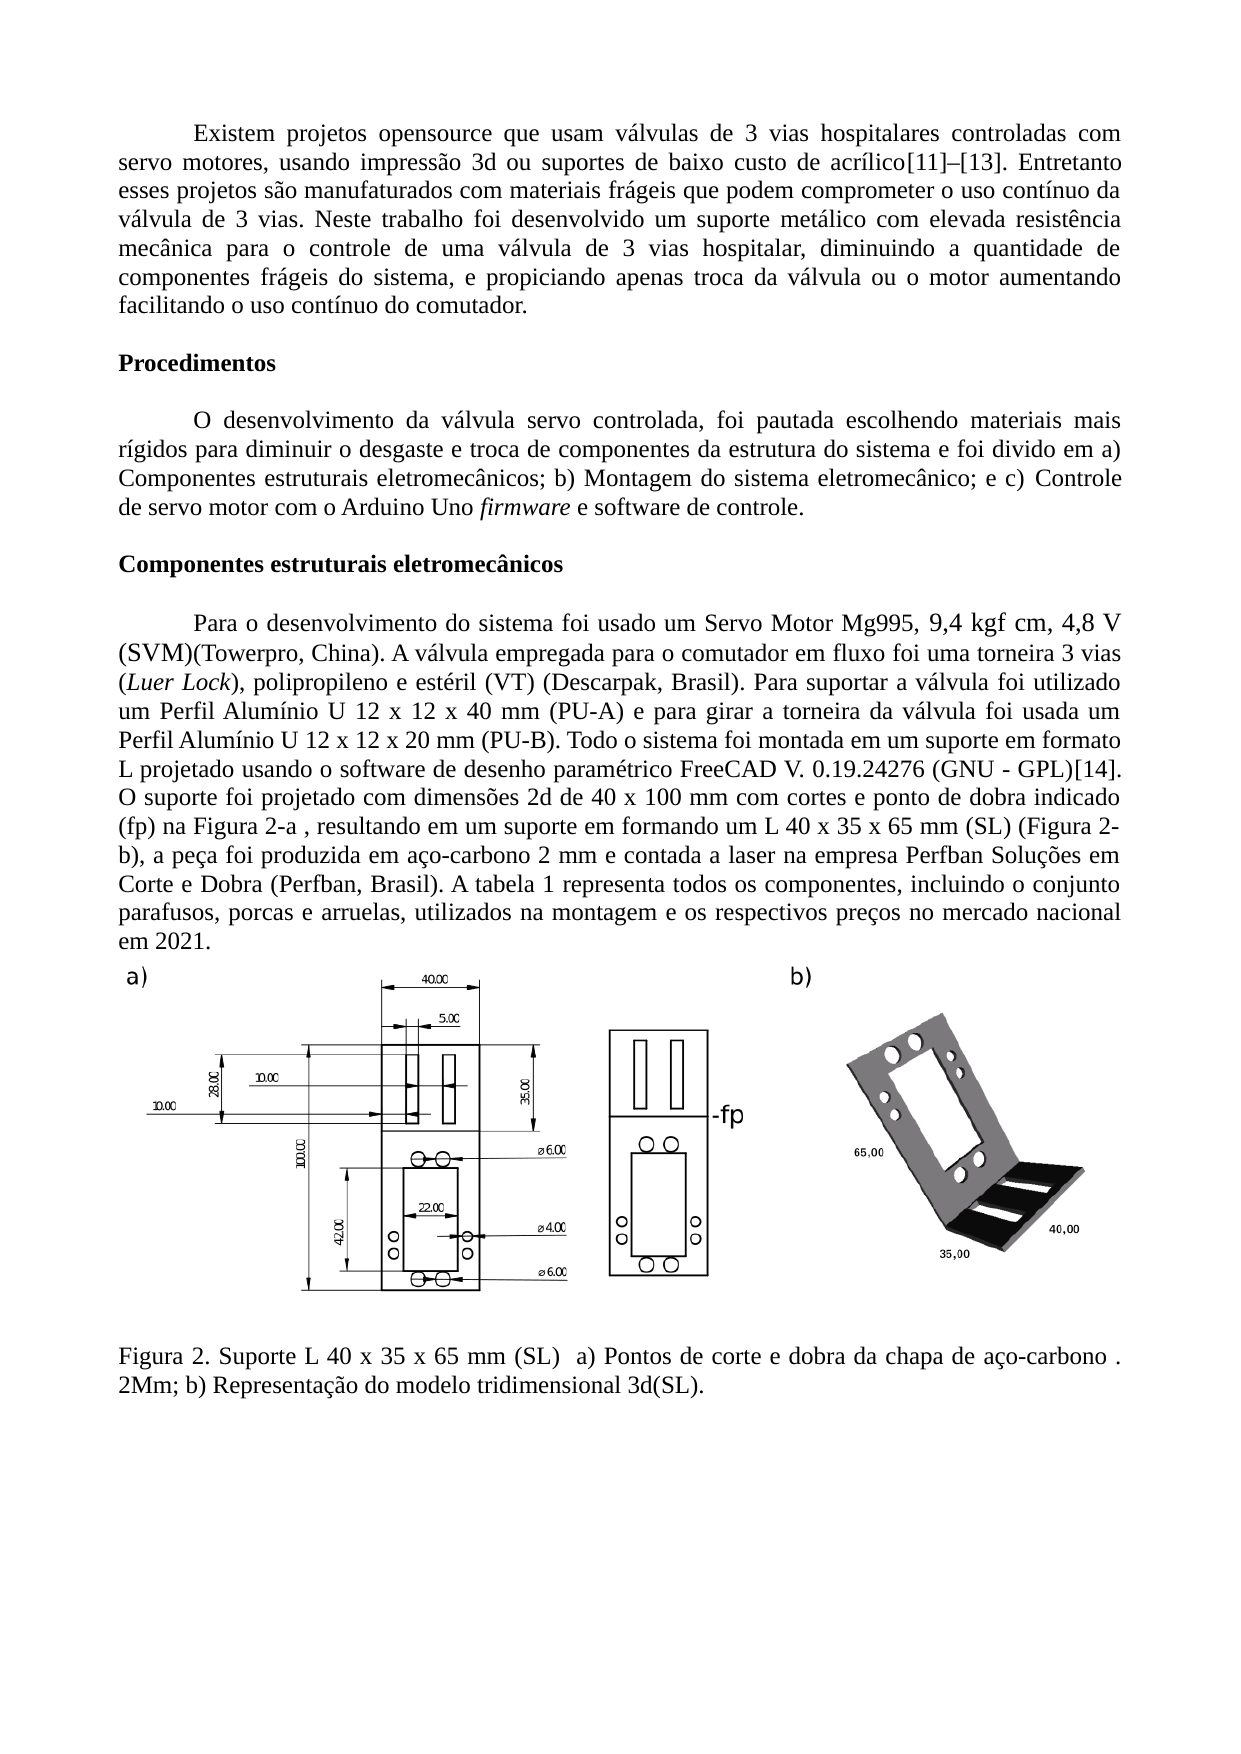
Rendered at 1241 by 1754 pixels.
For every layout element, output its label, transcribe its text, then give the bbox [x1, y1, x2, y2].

text Figura 2. Suporte L 40 x 35 x 65 mm (SL) a) Pontos de corte e dobra da chapa de aço-carbono . 2Mm; b) Representação do modelo tridimensional 3d(SL). [118, 1341, 1122, 1398]
text Para o desenvolvimento do sistema foi usado um Servo Motor Mg995, 9,4 kgf cm, 4,8 V (SVM)(Towerpro, China). A válvula empregada para o comutador em fluxo foi uma torneira 3 vias (Luer Lock), polipropileno e estéril (VT) (Descarpak, Brasil). Para suportar a válvula foi utilizado um Perfil Alumínio U 12 x 12 x 40 mm (PU-A) e para girar a torneira da válvula foi usada um Perfil Alumínio U 12 x 12 x 20 mm (PU-B). Todo o sistema foi montada em um suporte em formato L projetado usando o software de desenho paramétrico FreeCAD V. 0.19.24276 (GNU - GPL)[14]⁠. O suporte foi projetado com dimensões 2d de 40 x 100 mm com cortes e ponto de dobra indicado (fp) na Figura 2-a , resultando em um suporte em formando um L 40 x 35 x 65 mm (SL) (Figura 2-b), a peça foi produzida em aço-carbono 2 mm e contada a laser na empresa Perfban Soluções em Corte e Dobra (Perfban, Brasil). A tabela 1 representa todos os componentes, incluindo o conjunto parafusos, porcas e arruelas, utilizados na montagem e os respectivos preços no mercado nacional em 2021. [118, 607, 1122, 955]
text Componentes estruturais eletromecânicos [118, 549, 1122, 578]
picture [118, 958, 1122, 1300]
text O desenvolvimento da válvula servo controlada, foi pautada escolhendo materiais mais rígidos para diminuir o desgaste e troca de componentes da estrutura do sistema e foi divido em a) Componentes estruturais eletromecânicos; b) Montagem do sistema eletromecânico; e c) Controle de servo motor com o Arduino Uno firmware e software de controle. [118, 406, 1122, 521]
text Existem projetos opensource que usam válvulas de 3 vias hospitalares controladas com servo motores, usando impressão 3d ou suportes de baixo custo de acrílico[11]–[13]⁠. Entretanto esses projetos são manufaturados com materiais frágeis que podem comprometer o uso contínuo da válvula de 3 vias. Neste trabalho foi desenvolvido um suporte metálico com elevada resistência mecânica para o controle de uma válvula de 3 vias hospitalar, diminuindo a quantidade de componentes frágeis do sistema, e propiciando apenas troca da válvula ou o motor aumentando facilitando o uso contínuo do comutador. [118, 118, 1122, 319]
text Procedimentos [118, 348, 1122, 377]
